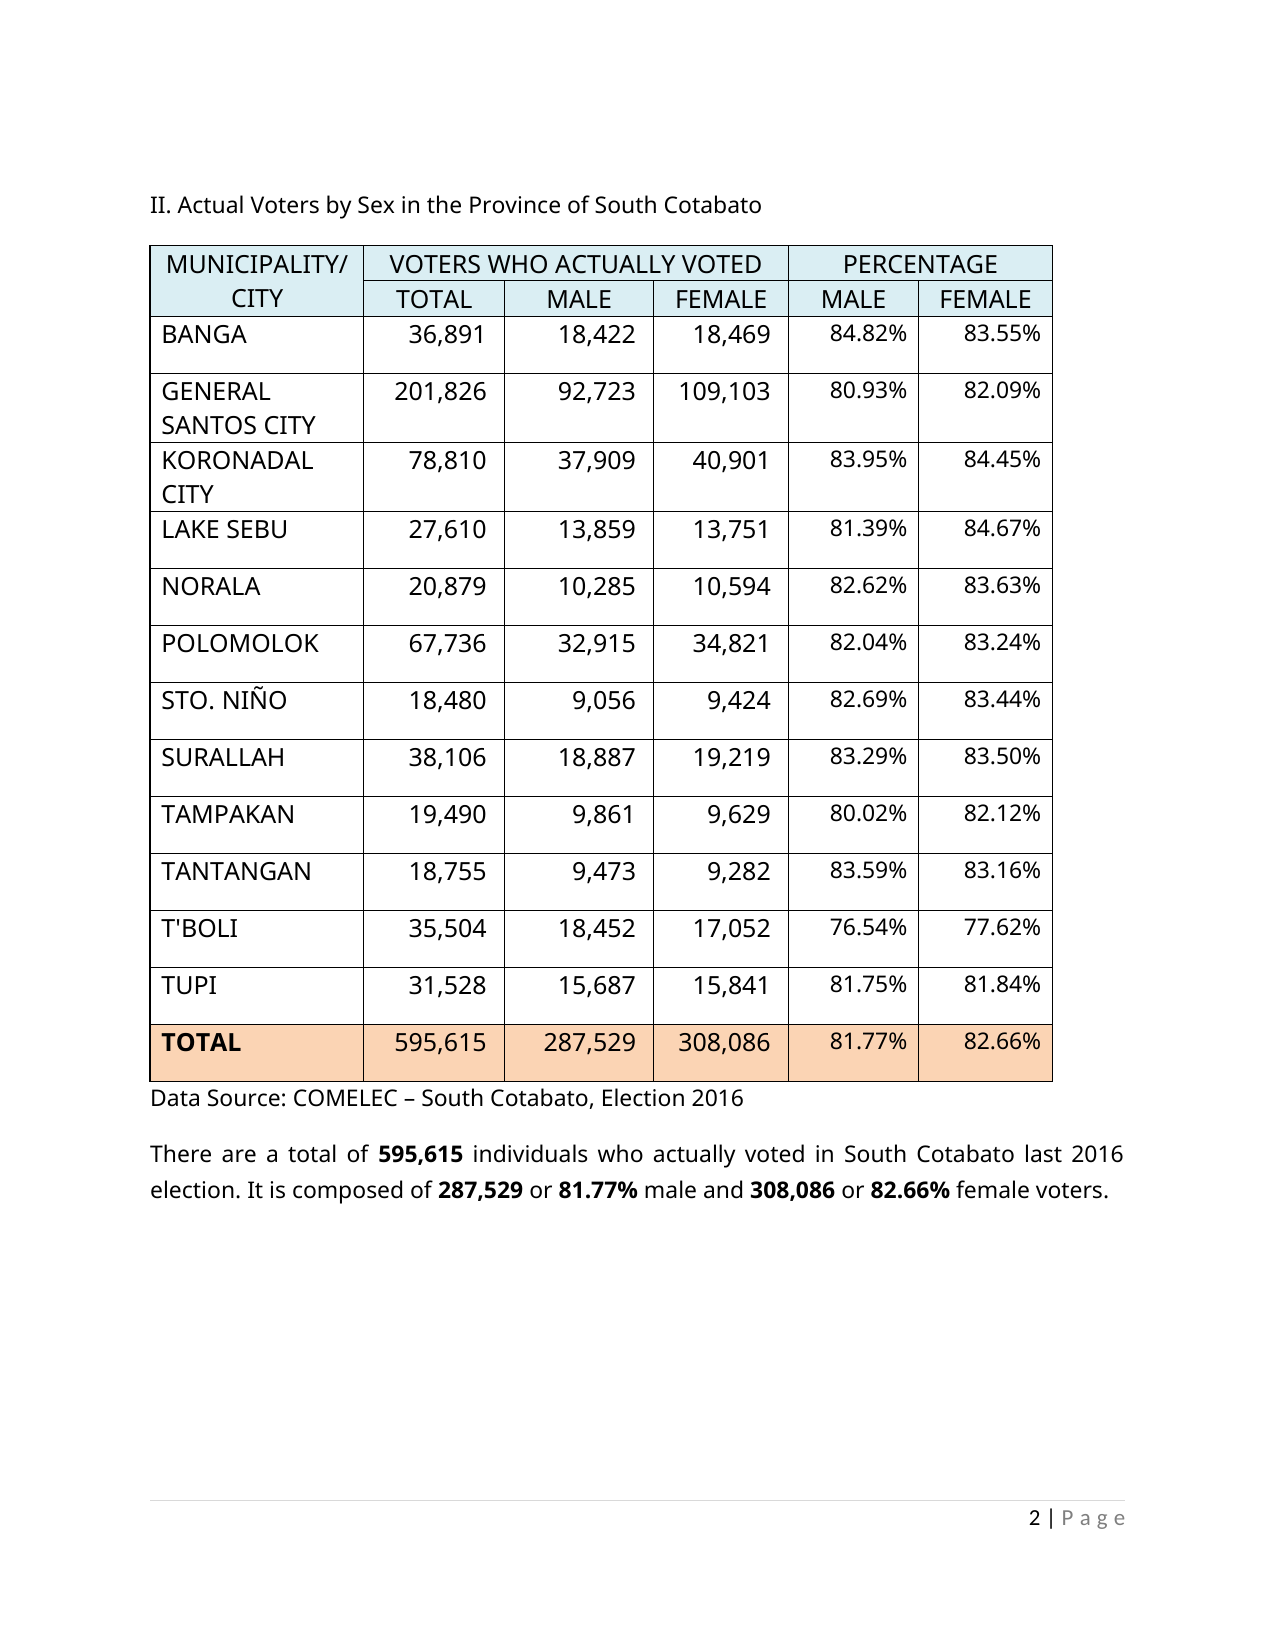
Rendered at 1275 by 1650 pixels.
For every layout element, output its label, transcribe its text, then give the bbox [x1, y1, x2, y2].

table_cell 18,755 [364, 854, 504, 910]
table_cell 32,915 [505, 626, 653, 682]
table_cell 82.12% [919, 797, 1052, 853]
table_cell 10,594 [654, 569, 788, 625]
table_cell 15,687 [505, 968, 653, 1024]
table_cell 38,106 [364, 740, 504, 796]
table_cell 83.16% [919, 854, 1052, 910]
table_cell 31,528 [364, 968, 504, 1024]
table_cell 9,056 [505, 683, 653, 739]
table_cell 18,480 [364, 683, 504, 739]
table_cell POLOMOLOK [151, 626, 363, 682]
table_cell 83.24% [919, 626, 1052, 682]
table_cell TAMPAKAN [151, 797, 363, 853]
table_cell BANGA [151, 317, 363, 372]
table_cell NORALA [151, 569, 363, 625]
table_cell 82.09% [919, 374, 1052, 442]
table_cell 80.93% [789, 374, 918, 442]
table_cell 9,473 [505, 854, 653, 910]
table_cell 83.95% [789, 443, 918, 511]
table_cell 82.62% [789, 569, 918, 625]
table_cell 81.84% [919, 968, 1052, 1024]
table_cell 84.67% [919, 512, 1052, 568]
table_cell 34,821 [654, 626, 788, 682]
table_cell 287,529 [505, 1025, 653, 1081]
table_cell 109,103 [654, 374, 788, 442]
table_cell TOTAL [151, 1025, 363, 1081]
table_cell 201,826 [364, 374, 504, 442]
table_cell TUPI [151, 968, 363, 1024]
table_cell 17,052 [654, 911, 788, 967]
table_cell 15,841 [654, 968, 788, 1024]
table_cell 81.39% [789, 512, 918, 568]
table_header MUNICIPALITY/ CITY [151, 246, 363, 316]
table_cell 82.69% [789, 683, 918, 739]
table_cell KORONADAL CITY [151, 443, 363, 511]
table_cell 67,736 [364, 626, 504, 682]
table_cell GENERAL SANTOS CITY [151, 374, 363, 442]
table_header PERCENTAGE [789, 246, 1052, 280]
table_cell 92,723 [505, 374, 653, 442]
table_cell 83.59% [789, 854, 918, 910]
table_cell STO. NIÑO [151, 683, 363, 739]
table_cell 19,490 [364, 797, 504, 853]
table_cell TANTANGAN [151, 854, 363, 910]
table_cell 9,282 [654, 854, 788, 910]
table_cell 83.55% [919, 317, 1052, 372]
table_cell 35,504 [364, 911, 504, 967]
table_cell MALE [789, 281, 918, 316]
table_cell TOTAL [364, 281, 504, 316]
table_cell SURALLAH [151, 740, 363, 796]
table_cell 19,219 [654, 740, 788, 796]
table_cell 20,879 [364, 569, 504, 625]
table_cell 9,424 [654, 683, 788, 739]
text II. Actual Voters by Sex in the Province of South Cotabato [150, 188, 1125, 220]
table_cell 13,751 [654, 512, 788, 568]
table_cell LAKE SEBU [151, 512, 363, 568]
table_cell 78,810 [364, 443, 504, 511]
table_cell 595,615 [364, 1025, 504, 1081]
table_cell 40,901 [654, 443, 788, 511]
table_cell 81.75% [789, 968, 918, 1024]
table_cell 82.04% [789, 626, 918, 682]
table_cell 27,610 [364, 512, 504, 568]
table_cell 18,887 [505, 740, 653, 796]
table_cell 18,422 [505, 317, 653, 372]
table_cell FEMALE [654, 281, 788, 316]
table_cell 13,859 [505, 512, 653, 568]
table_cell 308,086 [654, 1025, 788, 1081]
table_cell 83.29% [789, 740, 918, 796]
table_cell 80.02% [789, 797, 918, 853]
table_cell 18,452 [505, 911, 653, 967]
text Data Source: COMELEC – South Cotabato, Election 2016 [150, 1082, 1125, 1113]
table_cell 10,285 [505, 569, 653, 625]
table_cell 82.66% [919, 1025, 1052, 1081]
table_cell 76.54% [789, 911, 918, 967]
table_cell 83.63% [919, 569, 1052, 625]
table_cell T'BOLI [151, 911, 363, 967]
table_cell MALE [505, 281, 653, 316]
table_cell 37,909 [505, 443, 653, 511]
table_cell FEMALE [919, 281, 1052, 316]
table_cell 36,891 [364, 317, 504, 372]
table_cell 84.82% [789, 317, 918, 372]
text There are a total of 595,615 individuals who actually voted in South Cotabato last 2016 election. It is composed of 287,529 or 81.77% male and 308,086 or 82.66% female voters. [150, 1138, 1125, 1206]
table_cell 77.62% [919, 911, 1052, 967]
table_cell 9,629 [654, 797, 788, 853]
table_cell 81.77% [789, 1025, 918, 1081]
table_cell 18,469 [654, 317, 788, 372]
table_cell 83.50% [919, 740, 1052, 796]
table_cell 84.45% [919, 443, 1052, 511]
table_header VOTERS WHO ACTUALLY VOTED [364, 246, 788, 280]
table_cell 83.44% [919, 683, 1052, 739]
table_cell 9,861 [505, 797, 653, 853]
